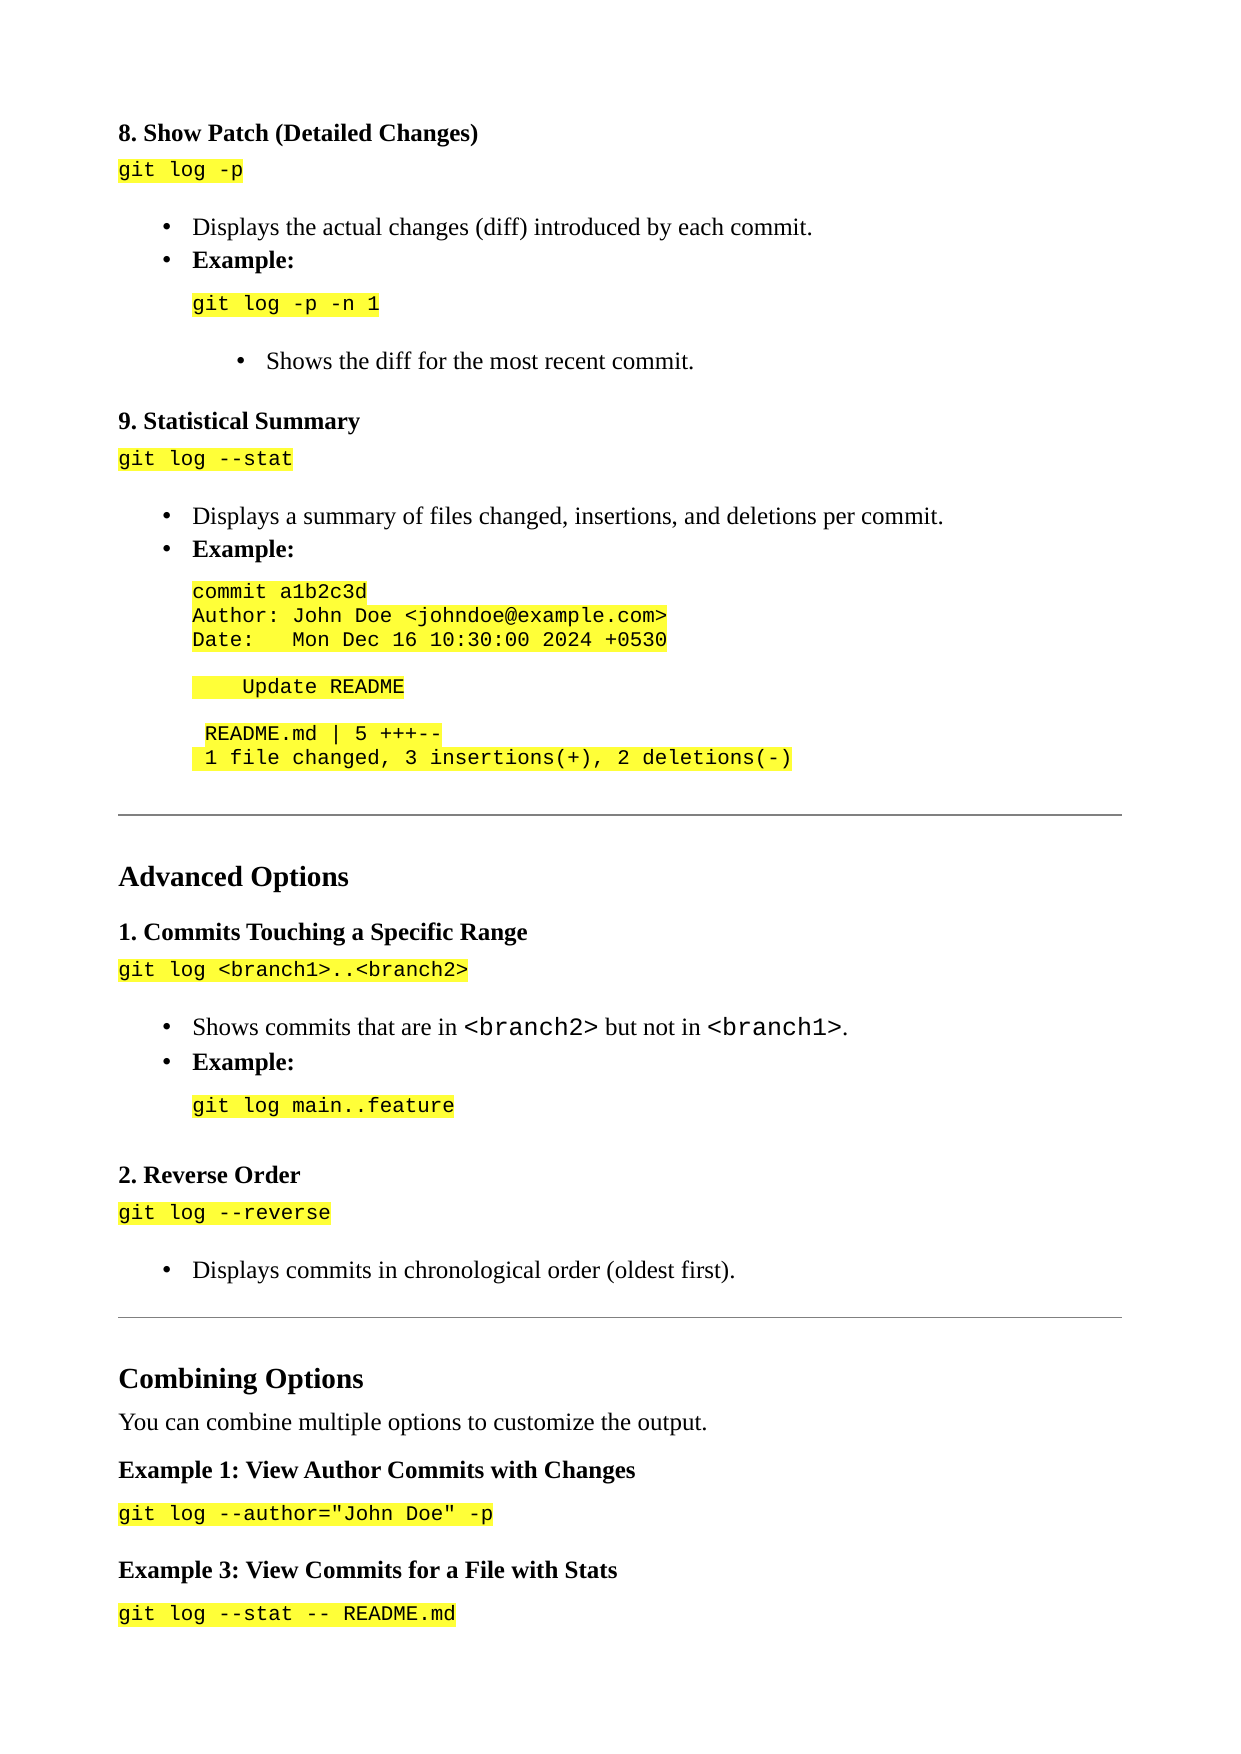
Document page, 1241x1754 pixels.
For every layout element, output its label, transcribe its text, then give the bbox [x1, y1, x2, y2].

list Shows commits that are in <branch2> but not in <branch1>. [162, 1012, 1122, 1043]
list Author: John Doe <johndoe@example.com> [162, 605, 1122, 629]
list README.md | 5 +++-- [162, 723, 1122, 747]
text You can combine multiple options to customize the output. [118, 1407, 1122, 1436]
text git log <branch1>..<branch2> [118, 959, 1122, 982]
list git log main..feature [162, 1095, 1122, 1118]
text git log --stat -- README.md [118, 1603, 1122, 1627]
list commit a1b2c3d [162, 581, 1122, 605]
list Example: [162, 534, 1122, 562]
subtitle 2. Reverse Order [118, 1160, 1122, 1189]
text git log --author="John Doe" -p [118, 1502, 1122, 1526]
text git log --stat [118, 448, 1122, 471]
list Shows the diff for the most recent commit. [236, 346, 1122, 375]
list 1 file changed, 3 insertions(+), 2 deletions(-) [162, 747, 1122, 771]
subtitle Combining Options [118, 1361, 1122, 1395]
text Example 1: View Author Commits with Changes [118, 1455, 1122, 1484]
text git log --reverse [118, 1202, 1122, 1225]
list Displays commits in chronological order (oldest first). [162, 1255, 1122, 1283]
list Date: Mon Dec 16 10:30:00 2024 +0530 [162, 629, 1122, 652]
subtitle 8. Show Patch (Detailed Changes) [118, 118, 1122, 147]
list Example: [162, 1047, 1122, 1076]
text git log -p [118, 159, 1122, 183]
subtitle 1. Commits Touching a Specific Range [118, 917, 1122, 946]
list Update README [162, 676, 1122, 699]
subtitle 9. Statistical Summary [118, 406, 1122, 435]
list Displays the actual changes (diff) introduced by each commit. [162, 212, 1122, 241]
list Displays a summary of files changed, insertions, and deletions per commit. [162, 501, 1122, 529]
list git log -p -n 1 [162, 293, 191, 317]
text Example 3: View Commits for a File with Stats [118, 1556, 1122, 1584]
subtitle Advanced Options [118, 859, 1122, 892]
list git log -p -n 1 [380, 293, 1122, 317]
list Example: [162, 246, 1122, 274]
